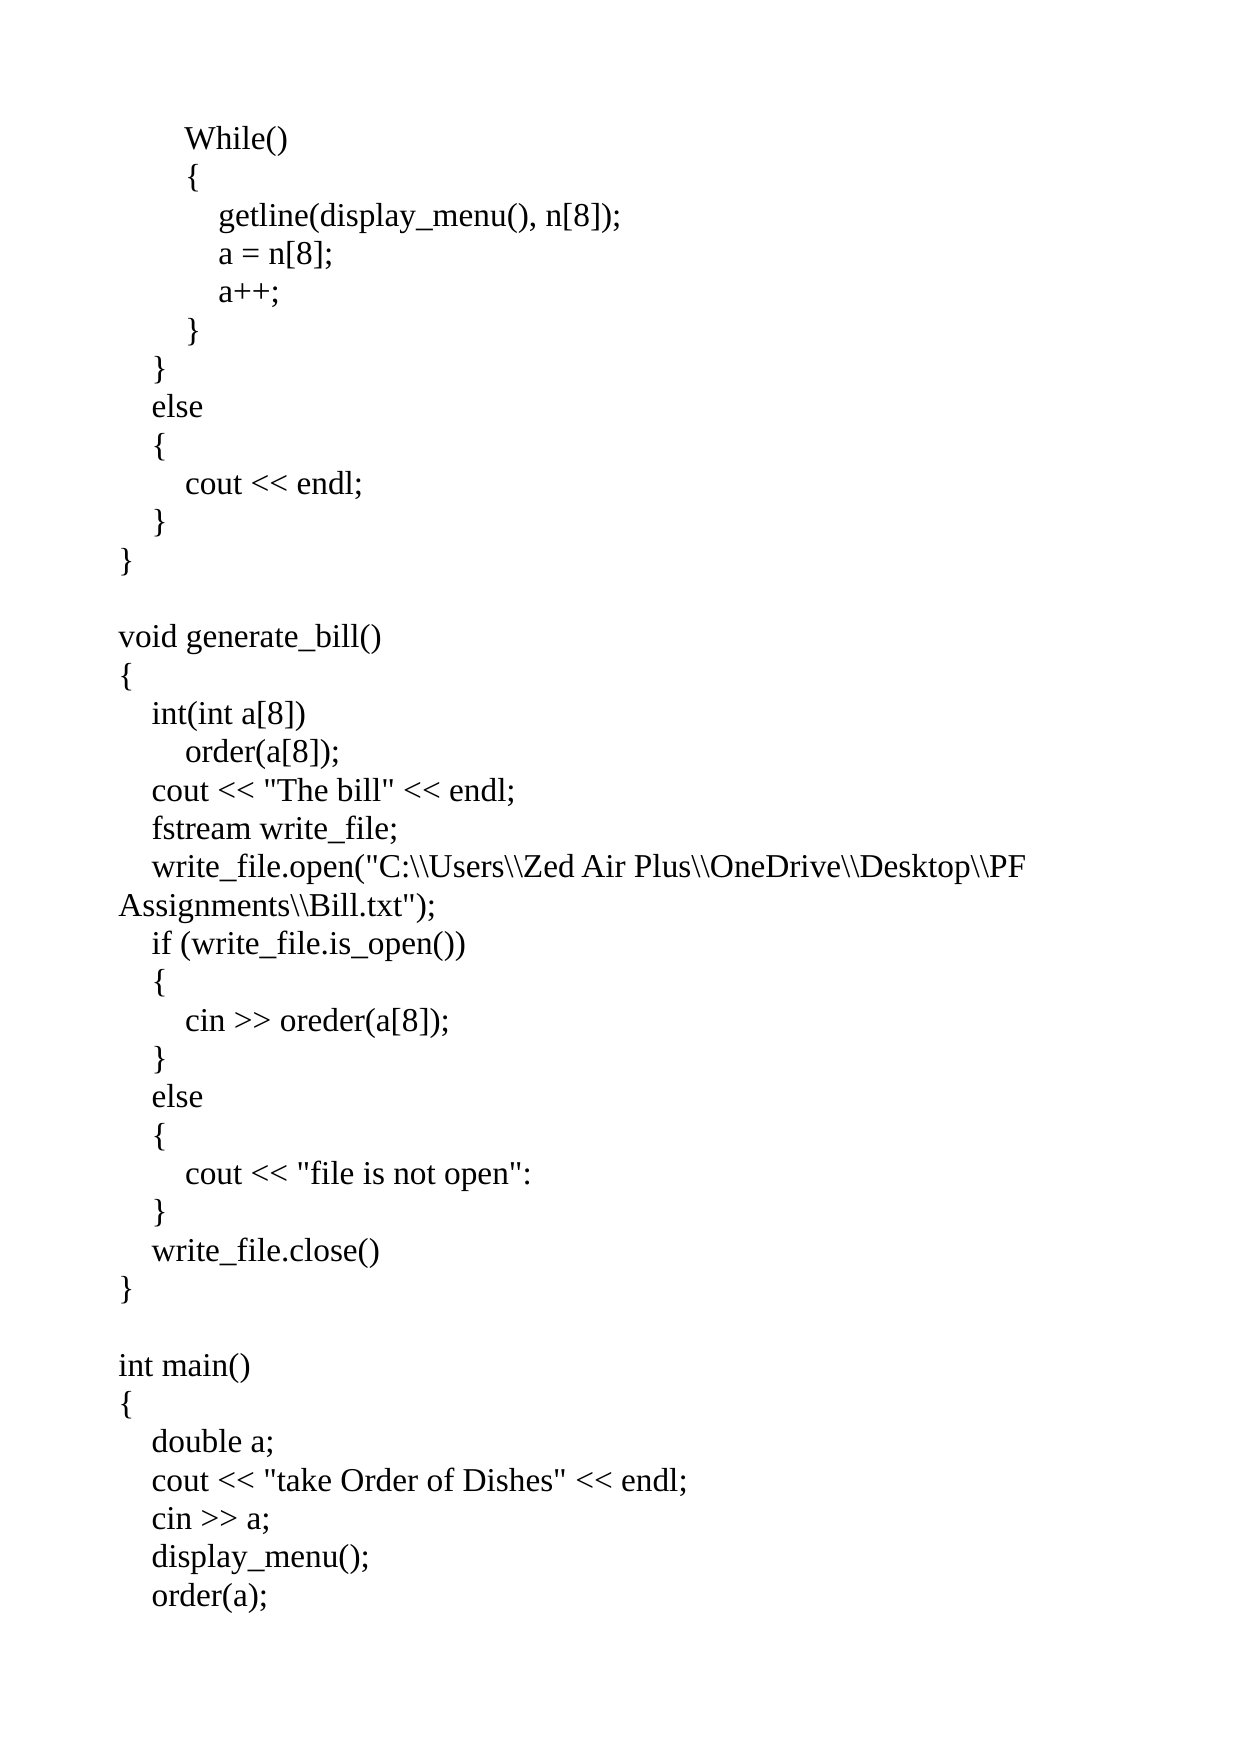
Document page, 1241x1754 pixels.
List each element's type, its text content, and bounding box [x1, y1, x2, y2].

text getline(display_menu(), n[8]); [118, 195, 1122, 233]
text int(int a[8]) [118, 693, 1122, 731]
text fstream write_file; [118, 808, 1122, 846]
text write_file.open("C:\\Users\\Zed Air Plus\\OneDrive\\Desktop\\PF Assignments\\Bill.txt"); [118, 846, 1122, 923]
text cin >> oreder(a[8]); [118, 1000, 1122, 1038]
text order(a); [118, 1575, 1122, 1613]
text else [118, 1076, 1122, 1115]
text a++; [118, 271, 1122, 310]
text write_file.close() [118, 1230, 1122, 1268]
text void generate_bill() [118, 616, 1122, 655]
text if (write_file.is_open()) [118, 923, 1122, 961]
text cout << "The bill" << endl; [118, 770, 1122, 808]
text int main() [118, 1345, 1122, 1383]
text { [118, 655, 1122, 693]
text } [118, 540, 1122, 578]
text a = n[8]; [118, 233, 1122, 271]
text } [118, 1038, 1122, 1076]
text double a; [118, 1421, 1122, 1460]
text } [118, 348, 1122, 386]
text } [118, 310, 1122, 348]
text { [118, 1383, 1122, 1421]
text display_menu(); [118, 1536, 1122, 1575]
text { [118, 1115, 1122, 1153]
text } [118, 1191, 1122, 1230]
text { [118, 961, 1122, 1000]
text While() [118, 118, 1122, 156]
text { [118, 425, 1122, 463]
text else [118, 386, 1122, 425]
text } [118, 1268, 1122, 1306]
text cout << "file is not open": [118, 1153, 1122, 1191]
text cout << "take Order of Dishes" << endl; [118, 1460, 1122, 1498]
text { [118, 156, 1122, 195]
text order(a[8]); [118, 731, 1122, 770]
text } [118, 501, 1122, 540]
text cout << endl; [118, 463, 1122, 501]
text cin >> a; [118, 1498, 1122, 1536]
